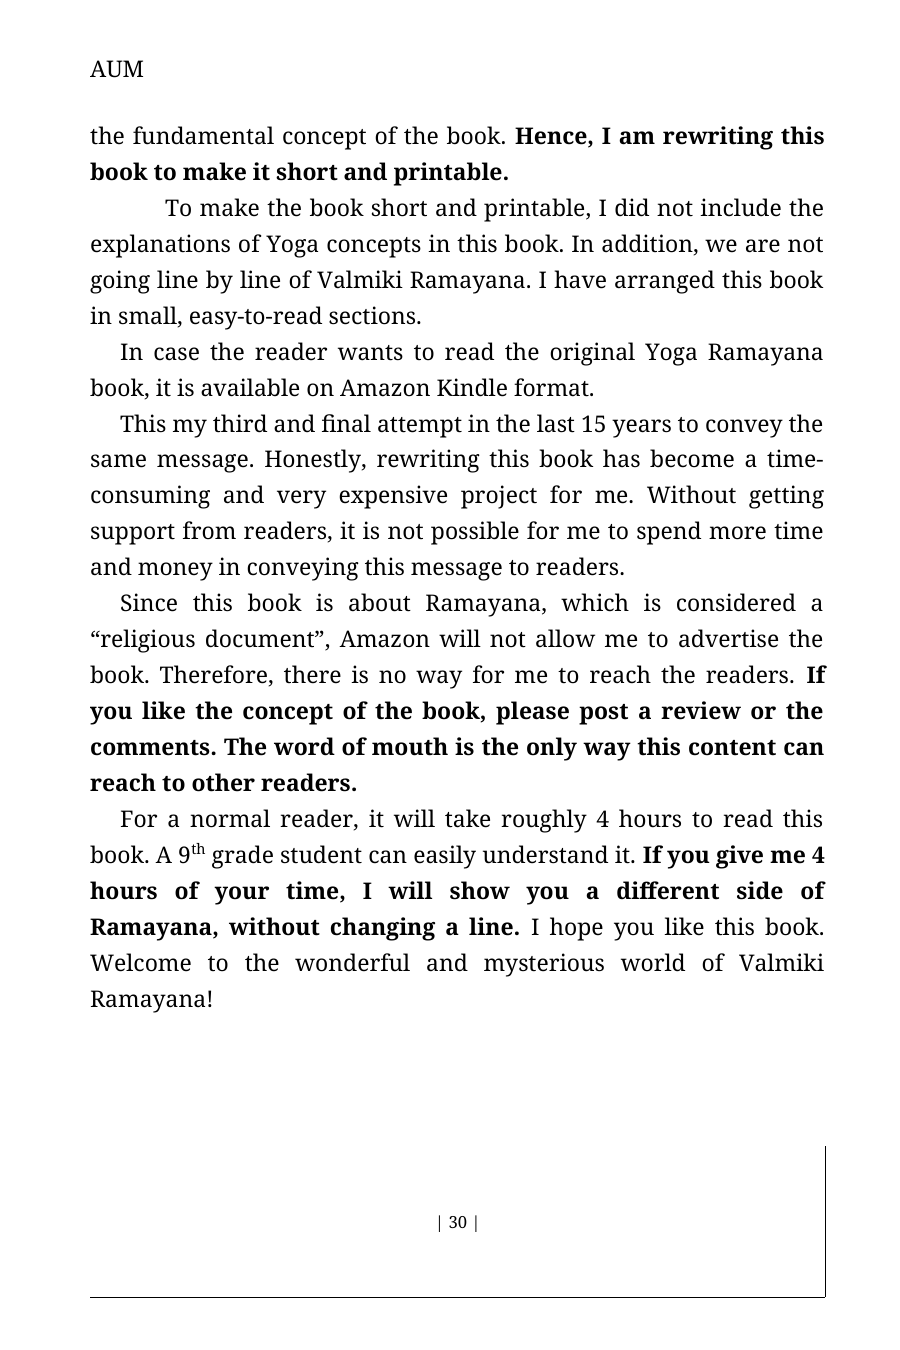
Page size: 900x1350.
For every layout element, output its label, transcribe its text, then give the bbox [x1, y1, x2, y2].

text To make the book short and printable, I did not include the explanations of Yoga concepts in this book. In addition, we are not going line by line of Valmiki Ramayana. I have arranged this book in small, easy-to-read sections. [90, 192, 825, 331]
text Since this book is about Ramayana, which is considered a “religious document”, Amazon will not allow me to advertise the book. Therefore, there is no way for me to reach the readers. If you like the concept of the book, please post a review or the comments. The word of mouth is the only way this content can reach to other readers. [90, 587, 825, 798]
text This my third and final attempt in the last 15 years to convey the same message. Honestly, rewriting this book has become a time-consuming and very expensive project for me. Without getting support from readers, it is not possible for me to spend more time and money in conveying this message to readers. [90, 407, 825, 582]
text For a normal reader, it will take roughly 4 hours to read this book. A 9th grade student can easily understand it. If you give me 4 hours of your time, I will show you a different side of Ramayana, without changing a line. I hope you like this book. Welcome to the wonderful and mysterious world of Valmiki Ramayana! [90, 803, 825, 1014]
text In case the reader wants to read the original Yoga Ramayana book, it is available on Amazon Kindle format. [90, 336, 825, 403]
text the fundamental concept of the book. Hence, I am rewriting this book to make it short and printable. [90, 120, 825, 187]
